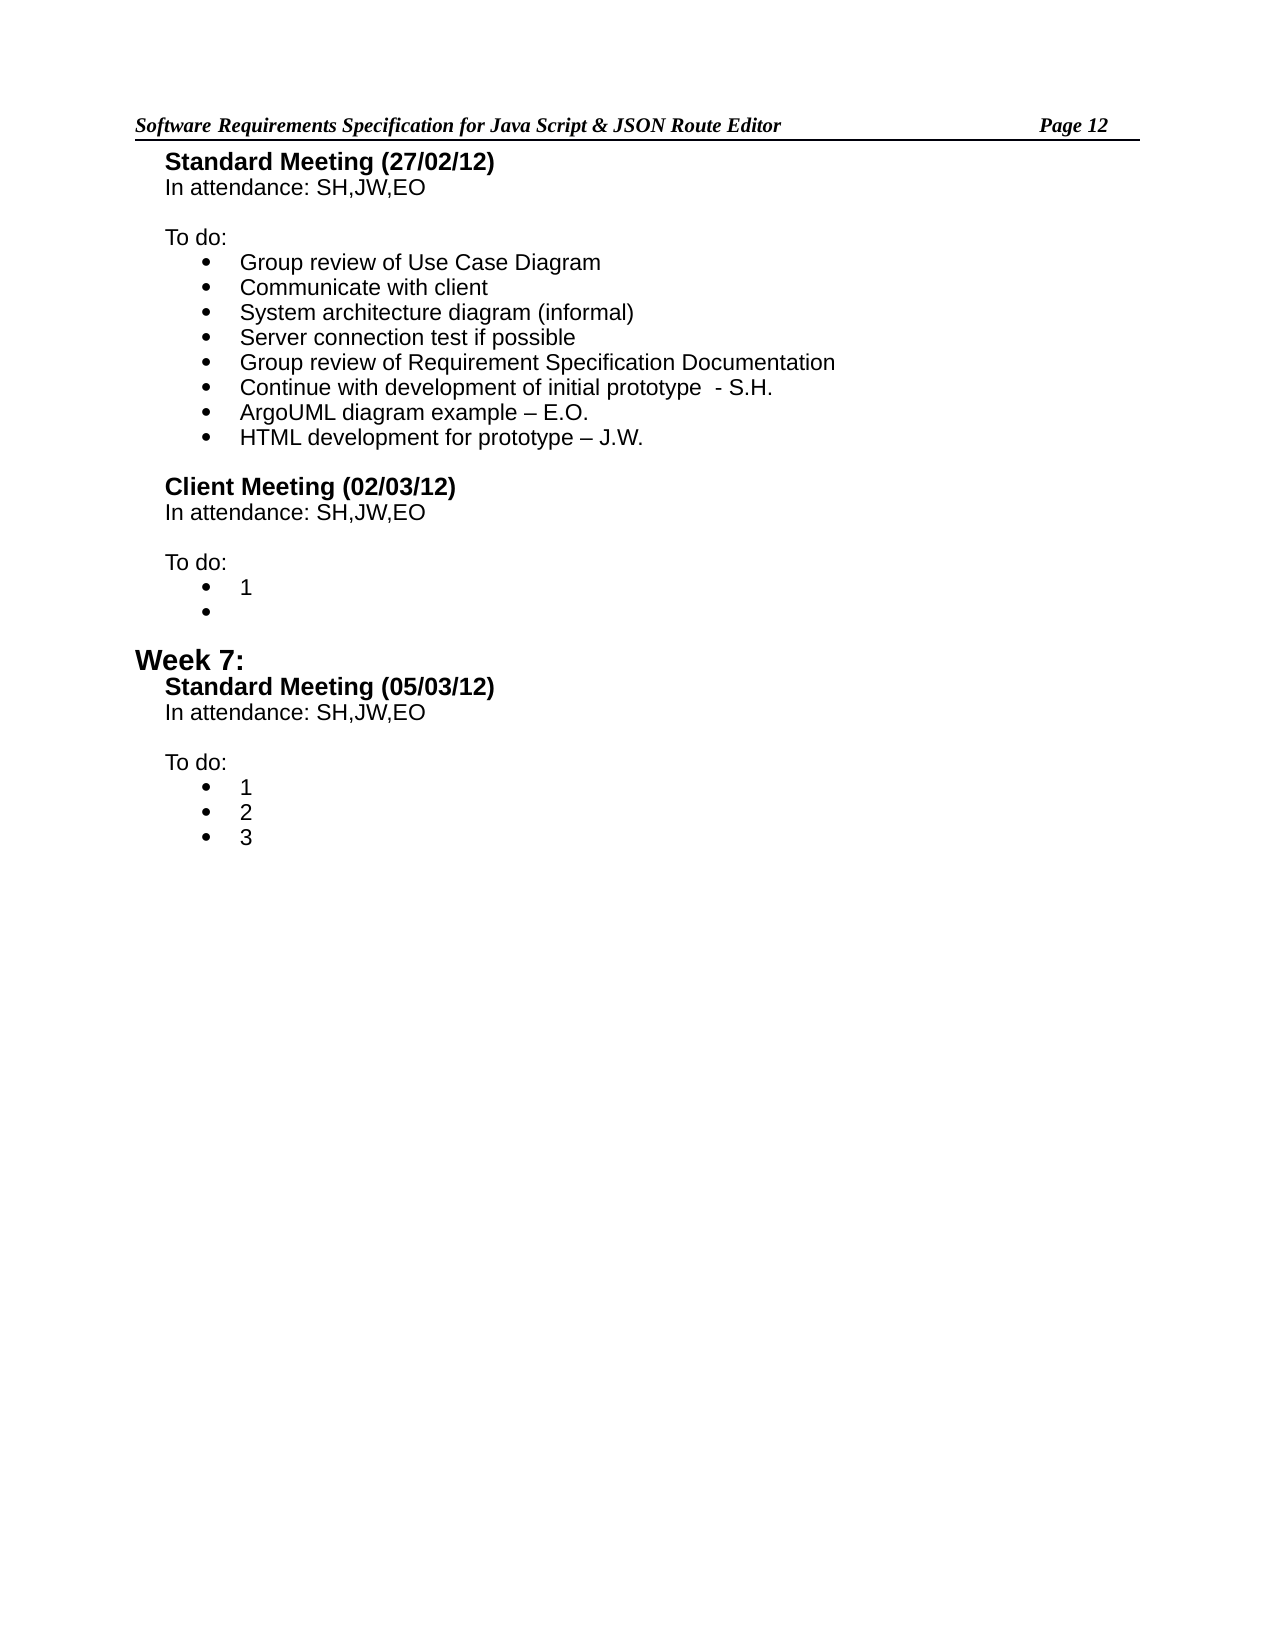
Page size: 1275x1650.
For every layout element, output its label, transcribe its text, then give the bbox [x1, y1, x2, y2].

list ArgoUML diagram example – E.O. [202, 400, 1140, 425]
list 1 [202, 775, 1140, 800]
list System architecture diagram (informal) [202, 300, 1140, 325]
list Group review of Use Case Diagram [202, 250, 1140, 275]
text Client Meeting (02/03/12) [135, 475, 1140, 500]
list HTML development for prototype – J.W. [202, 425, 1140, 450]
text Standard Meeting (05/03/12) [135, 675, 1140, 700]
list Communicate with client [202, 275, 1140, 300]
list Server connection test if possible [202, 325, 1140, 350]
text To do: [135, 225, 1140, 250]
text In attendance: SH,JW,EO [135, 175, 1140, 200]
text Week 7: [135, 650, 1140, 675]
text In attendance: SH,JW,EO [135, 500, 1140, 525]
list 1 [202, 575, 1140, 600]
list Continue with development of initial prototype - S.H. [202, 375, 1140, 400]
text In attendance: SH,JW,EO [135, 700, 1140, 725]
text Standard Meeting (27/02/12) [135, 150, 1140, 175]
list Group review of Requirement Specification Documentation [202, 350, 1140, 375]
text To do: [135, 750, 1140, 775]
list 2 [202, 800, 1140, 825]
list 3 [202, 825, 1140, 850]
text To do: [135, 550, 1140, 575]
